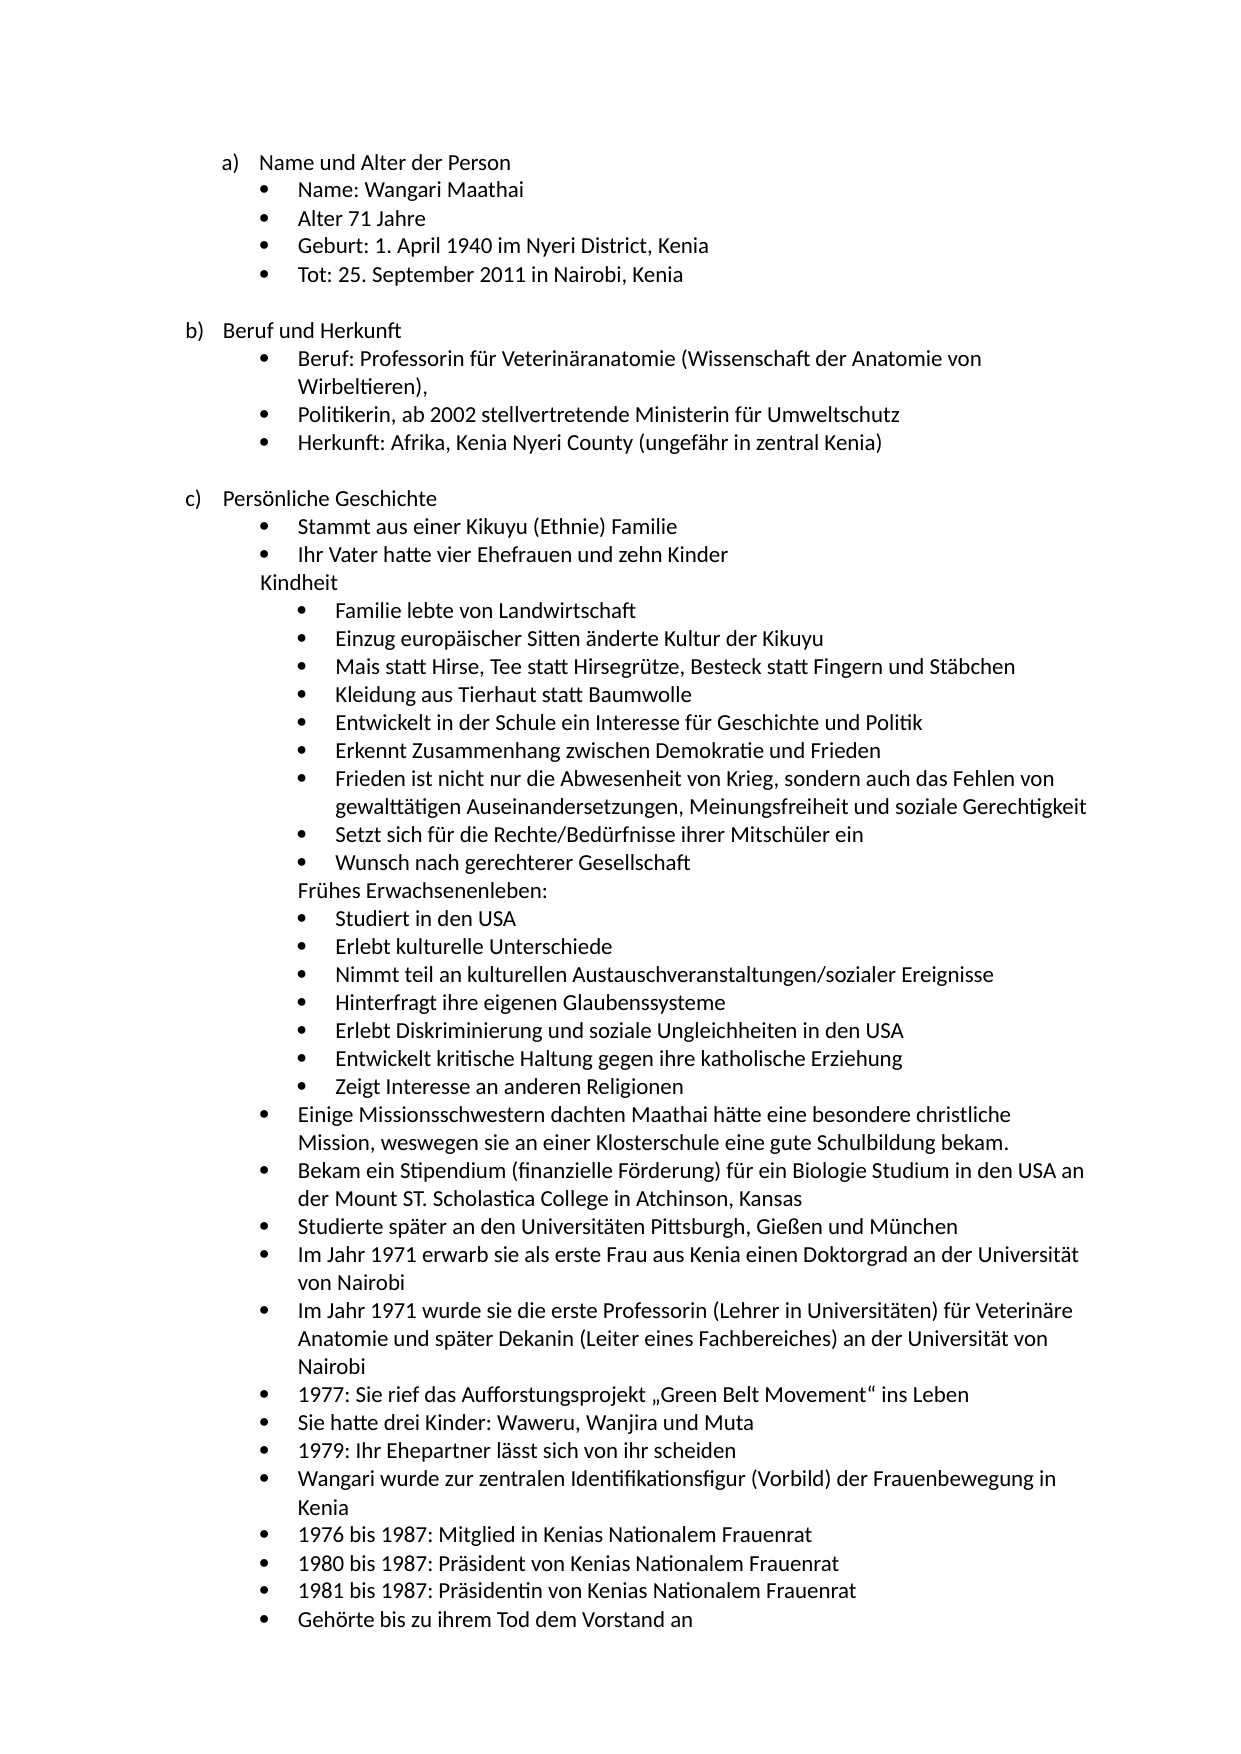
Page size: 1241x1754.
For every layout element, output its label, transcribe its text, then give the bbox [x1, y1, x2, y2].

list Studierte später an den Universitäten Pittsburgh, Gießen und München [260, 1212, 1093, 1240]
list Alter 71 Jahre [260, 204, 1093, 232]
list Ihr Vater hatte vier Ehefrauen und zehn Kinder [260, 540, 1093, 568]
list Beruf: Professorin für Veterinäranatomie (Wissenschaft der Anatomie von Wirbeltieren), [260, 344, 1093, 400]
list Einige Missionsschwestern dachten Maathai hätte eine besondere christliche Mission, weswegen sie an einer Klosterschule eine gute Schulbildung bekam. [260, 1100, 1093, 1156]
list Beruf und Herkunft [185, 316, 1093, 344]
list Entwickelt in der Schule ein Interesse für Geschichte und Politik [298, 708, 1093, 736]
list 1977: Sie rief das Aufforstungsprojekt „Green Belt Movement“ ins Leben [260, 1381, 1093, 1408]
list Studiert in den USA [298, 904, 1093, 932]
list Mais statt Hirse, Tee statt Hirsegrütze, Besteck statt Fingern und Stäbchen [298, 652, 1093, 680]
list Stammt aus einer Kikuyu (Ethnie) Familie [260, 512, 1093, 540]
list Hinterfragt ihre eigenen Glaubenssysteme [298, 988, 1093, 1016]
list Persönliche Geschichte [185, 484, 1093, 512]
list Erkennt Zusammenhang zwischen Demokratie und Frieden [298, 736, 1093, 764]
list 1981 bis 1987: Präsidentin von Kenias Nationalem Frauenrat [260, 1577, 1093, 1605]
list Sie hatte drei Kinder: Waweru, Wanjira und Muta [260, 1408, 1093, 1437]
list Frieden ist nicht nur die Abwesenheit von Krieg, sondern auch das Fehlen von gewalttätigen Auseinandersetzungen, Meinungsfreiheit und soziale Gerechtigkeit [298, 764, 1093, 820]
list Kindheit [260, 568, 1093, 596]
list Familie lebte von Landwirtschaft [298, 596, 1093, 624]
list Erlebt Diskriminierung und soziale Ungleichheiten in den USA [298, 1016, 1093, 1044]
list Geburt: 1. April 1940 im Nyeri District, Kenia [260, 232, 1093, 260]
list Nimmt teil an kulturellen Austauschveranstaltungen/sozialer Ereignisse [298, 960, 1093, 988]
list Kleidung aus Tierhaut statt Baumwolle [298, 680, 1093, 708]
list Setzt sich für die Rechte/Bedürfnisse ihrer Mitschüler ein [298, 820, 1093, 848]
list Gehörte bis zu ihrem Tod dem Vorstand an [260, 1605, 1093, 1633]
list Wangari wurde zur zentralen Identifikationsfigur (Vorbild) der Frauenbewegung in Kenia [260, 1464, 1093, 1521]
list Bekam ein Stipendium (finanzielle Förderung) für ein Biologie Studium in den USA an der Mount ST. Scholastica College in Atchinson, Kansas [260, 1156, 1093, 1212]
list Im Jahr 1971 erwarb sie als erste Frau aus Kenia einen Doktorgrad an der Universität von Nairobi [260, 1240, 1093, 1296]
list Zeigt Interesse an anderen Religionen [298, 1072, 1093, 1100]
list 1980 bis 1987: Präsident von Kenias Nationalem Frauenrat [260, 1549, 1093, 1577]
list Frühes Erwachsenenleben: [298, 876, 1093, 904]
list Tot: 25. September 2011 in Nairobi, Kenia [260, 260, 1093, 288]
list Wunsch nach gerechterer Gesellschaft [298, 848, 1093, 876]
list Entwickelt kritische Haltung gegen ihre katholische Erziehung [298, 1044, 1093, 1072]
list Herkunft: Afrika, Kenia Nyeri County (ungefähr in zentral Kenia) [260, 428, 1093, 456]
list Name: Wangari Maathai [260, 176, 1093, 204]
list 1979: Ihr Ehepartner lässt sich von ihr scheiden [260, 1437, 1093, 1464]
list Im Jahr 1971 wurde sie die erste Professorin (Lehrer in Universitäten) für Veterinäre Anatomie und später Dekanin (Leiter eines Fachbereiches) an der Universität von Nairobi [260, 1296, 1093, 1381]
list Erlebt kulturelle Unterschiede [298, 932, 1093, 960]
list Einzug europäischer Sitten änderte Kultur der Kikuyu [298, 624, 1093, 652]
list Name und Alter der Person [221, 148, 1093, 176]
list Politikerin, ab 2002 stellvertretende Ministerin für Umweltschutz [260, 400, 1093, 428]
list 1976 bis 1987: Mitglied in Kenias Nationalem Frauenrat [260, 1521, 1093, 1549]
